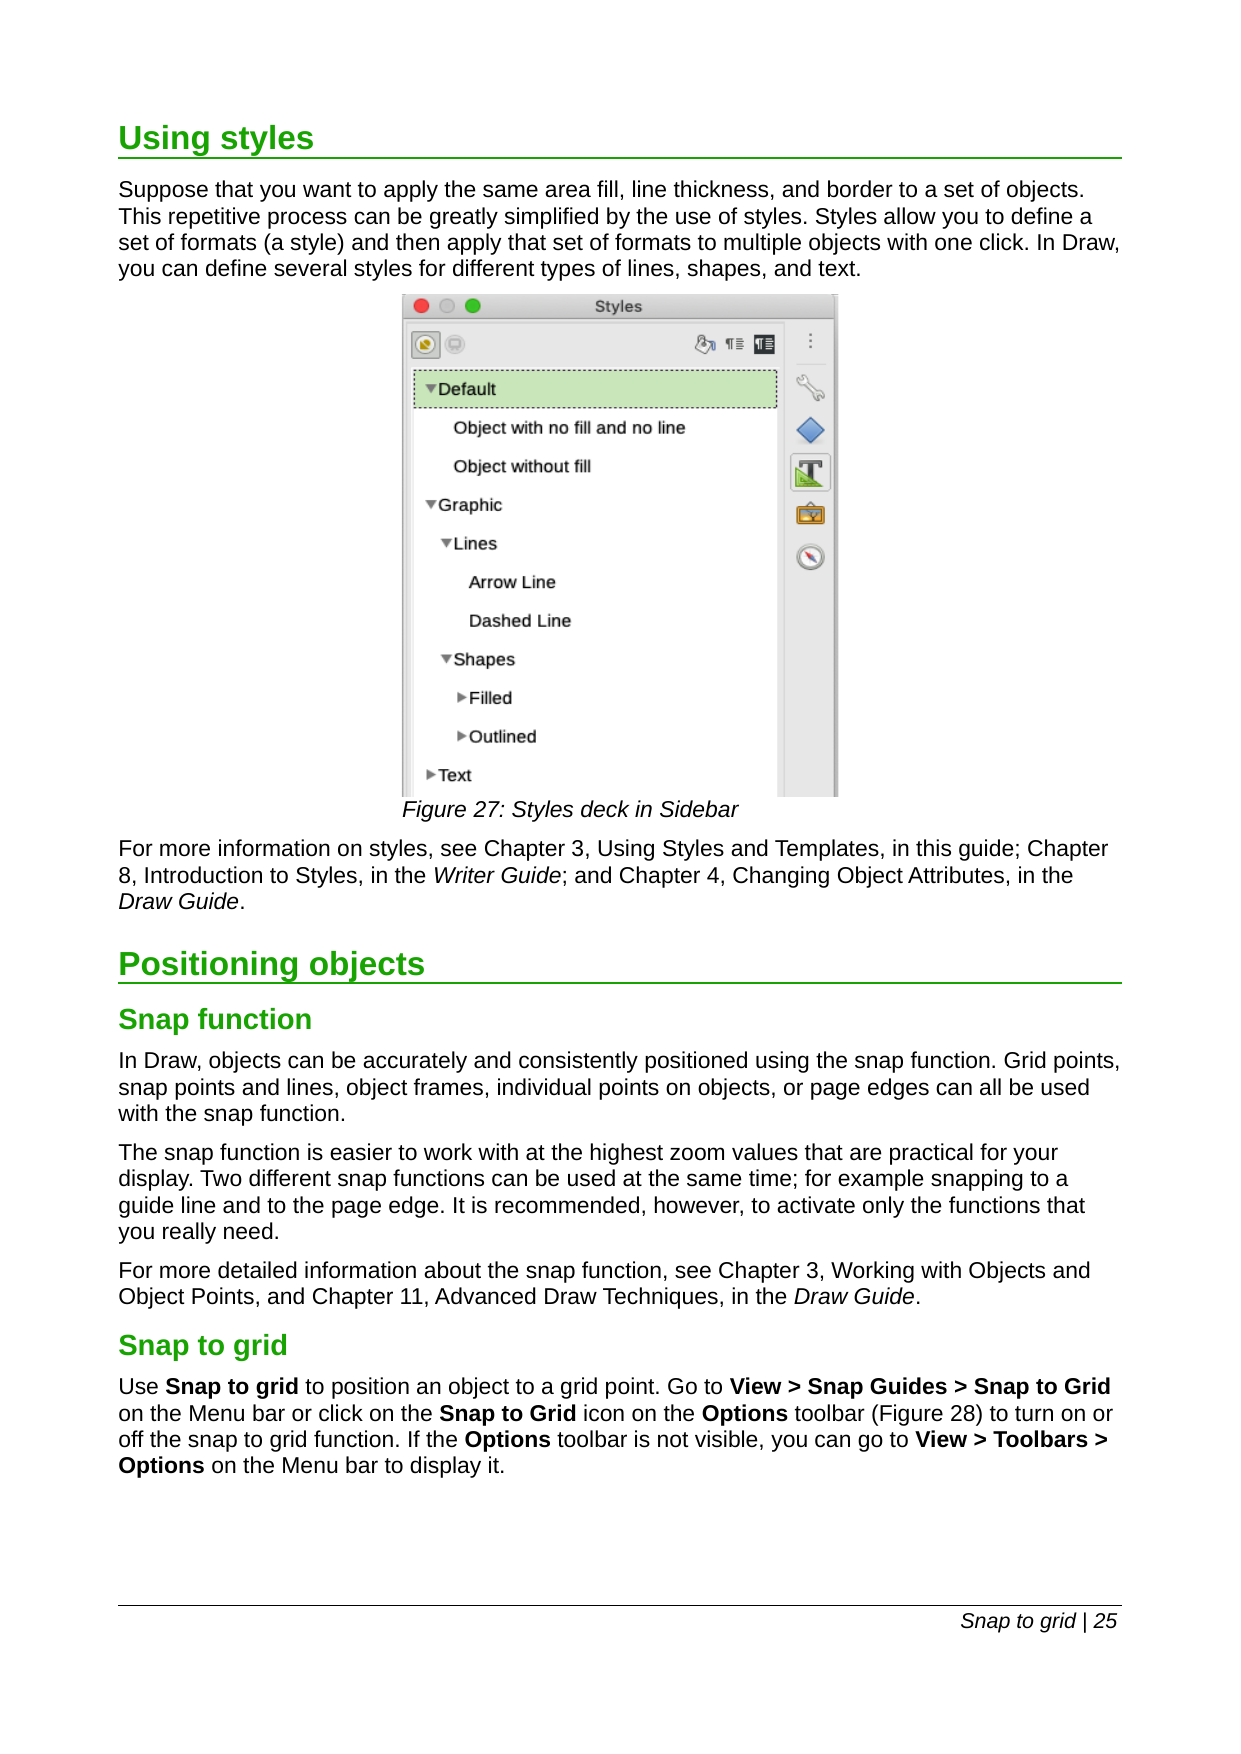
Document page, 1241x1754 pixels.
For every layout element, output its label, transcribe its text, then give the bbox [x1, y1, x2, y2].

subtitle Positioning objects [118, 944, 1122, 982]
text Suppose that you want to apply the same area fill, line thickness, and border to a set of objects. This repetitive process can be greatly simplified by the use of styles. Styles allow you to define a set of formats (a style) and then apply that set of formats to multiple objects with one click. In Draw, you can define several styles for different types of lines, shapes, and text. [118, 176, 1122, 282]
subtitle Snap to grid [118, 1328, 1122, 1361]
text Figure 27: Styles deck in Sidebar [402, 797, 838, 823]
text Use Snap to grid to position an object to a grid point. Go to View > Snap Guides > Snap to Grid on the Menu bar or click on the Snap to Grid icon on the Options toolbar (Figure 28) to turn on or off the snap to grid function. If the Options toolbar is not visible, you can go to View > Toolbars > Options on the Menu bar to display it. [118, 1373, 1122, 1479]
text For more detailed information about the snap function, see Chapter 3, Working with Objects and Object Points, and Chapter 11, Advanced Draw Techniques, in the Draw Guide. [118, 1257, 1122, 1310]
subtitle Snap function [118, 1002, 1122, 1036]
subtitle Using styles [118, 118, 1122, 157]
text For more information on styles, see Chapter 3, Using Styles and Templates, in this guide; Chapter 8, Introduction to Styles, in the Writer Guide; and Chapter 4, Changing Object Attributes, in the Draw Guide. [118, 835, 1122, 914]
picture [401, 294, 839, 797]
text In Draw, objects can be accurately and consistently positioned using the snap function. Grid points, snap points and lines, object frames, individual points on objects, or page edges can all be used with the snap function. [118, 1047, 1122, 1127]
text The snap function is easier to work with at the highest zoom values that are practical for your display. Two different snap functions can be used at the same time; for example snapping to a guide line and to the page edge. It is recommended, however, to activate only the functions that you really need. [118, 1139, 1122, 1244]
